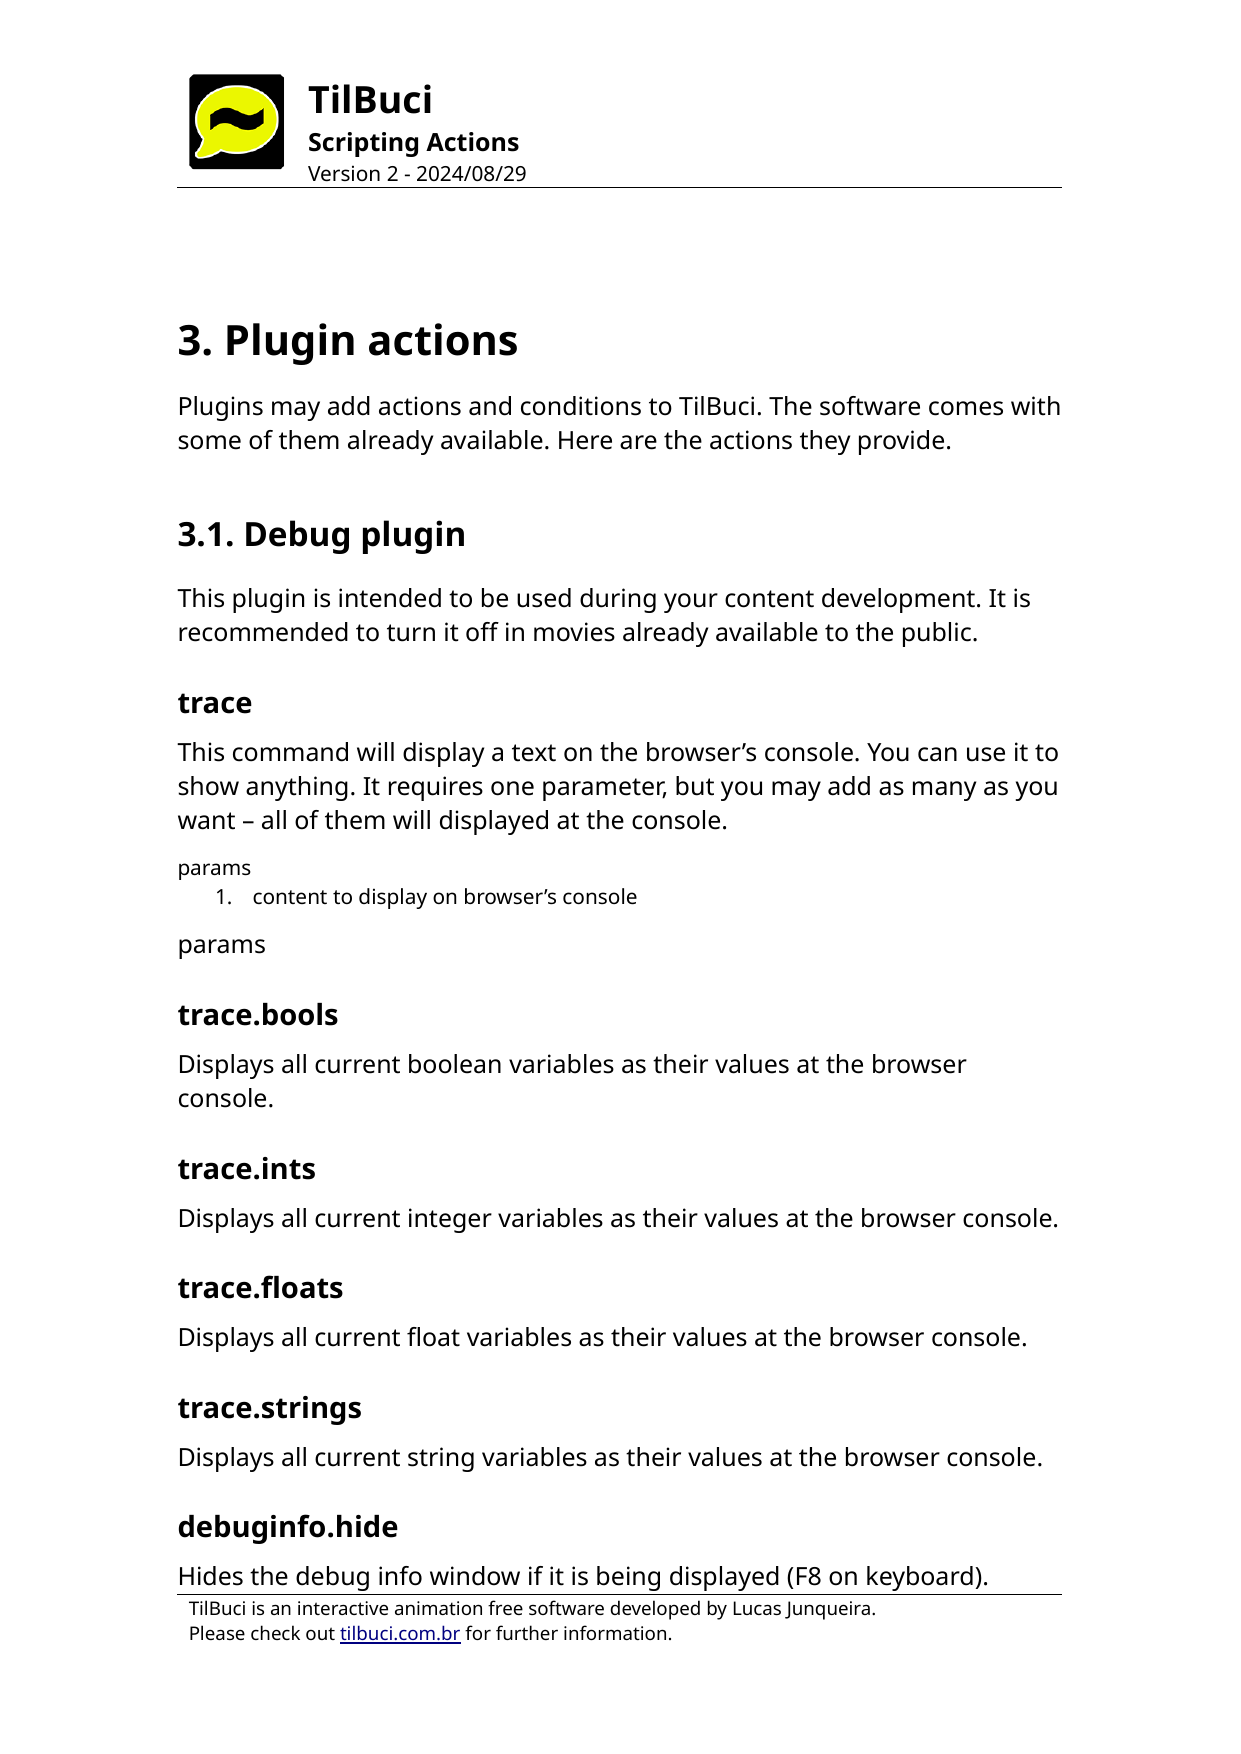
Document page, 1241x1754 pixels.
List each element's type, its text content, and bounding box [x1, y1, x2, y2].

text Hides the debug info window if it is being displayed (F8 on keyboard). [177, 1559, 1063, 1593]
subtitle 3.1. Debug plugin [177, 511, 1063, 556]
subtitle trace.ints [177, 1148, 1063, 1188]
subtitle 3. Plugin actions [177, 311, 1063, 367]
list content to display on browser’s console [215, 882, 1063, 910]
subtitle debuginfo.hide [177, 1507, 1063, 1546]
text This plugin is intended to be used during your content development. It is recommended to turn it off in movies already available to the public. [177, 581, 1063, 649]
text params [177, 927, 1063, 961]
text This command will display a text on the browser’s console. You can use it to show anything. It requires one parameter, but you may add as many as you want – all of them will displayed at the console. [177, 734, 1063, 837]
text Displays all current float variables as their values at the browser console. [177, 1320, 1063, 1354]
text Displays all current integer variables as their values at the browser console. [177, 1200, 1063, 1234]
subtitle trace.floats [177, 1268, 1063, 1307]
list params [177, 853, 1063, 882]
text Displays all current boolean variables as their values at the browser console. [177, 1047, 1063, 1115]
subtitle trace.strings [177, 1387, 1063, 1427]
text Plugins may add actions and conditions to TilBuci. The software comes with some of them already available. Here are the actions they provide. [177, 388, 1063, 456]
subtitle trace.bools [177, 994, 1063, 1034]
text Displays all current string variables as their values at the browser console. [177, 1439, 1063, 1473]
subtitle trace [177, 682, 1063, 722]
